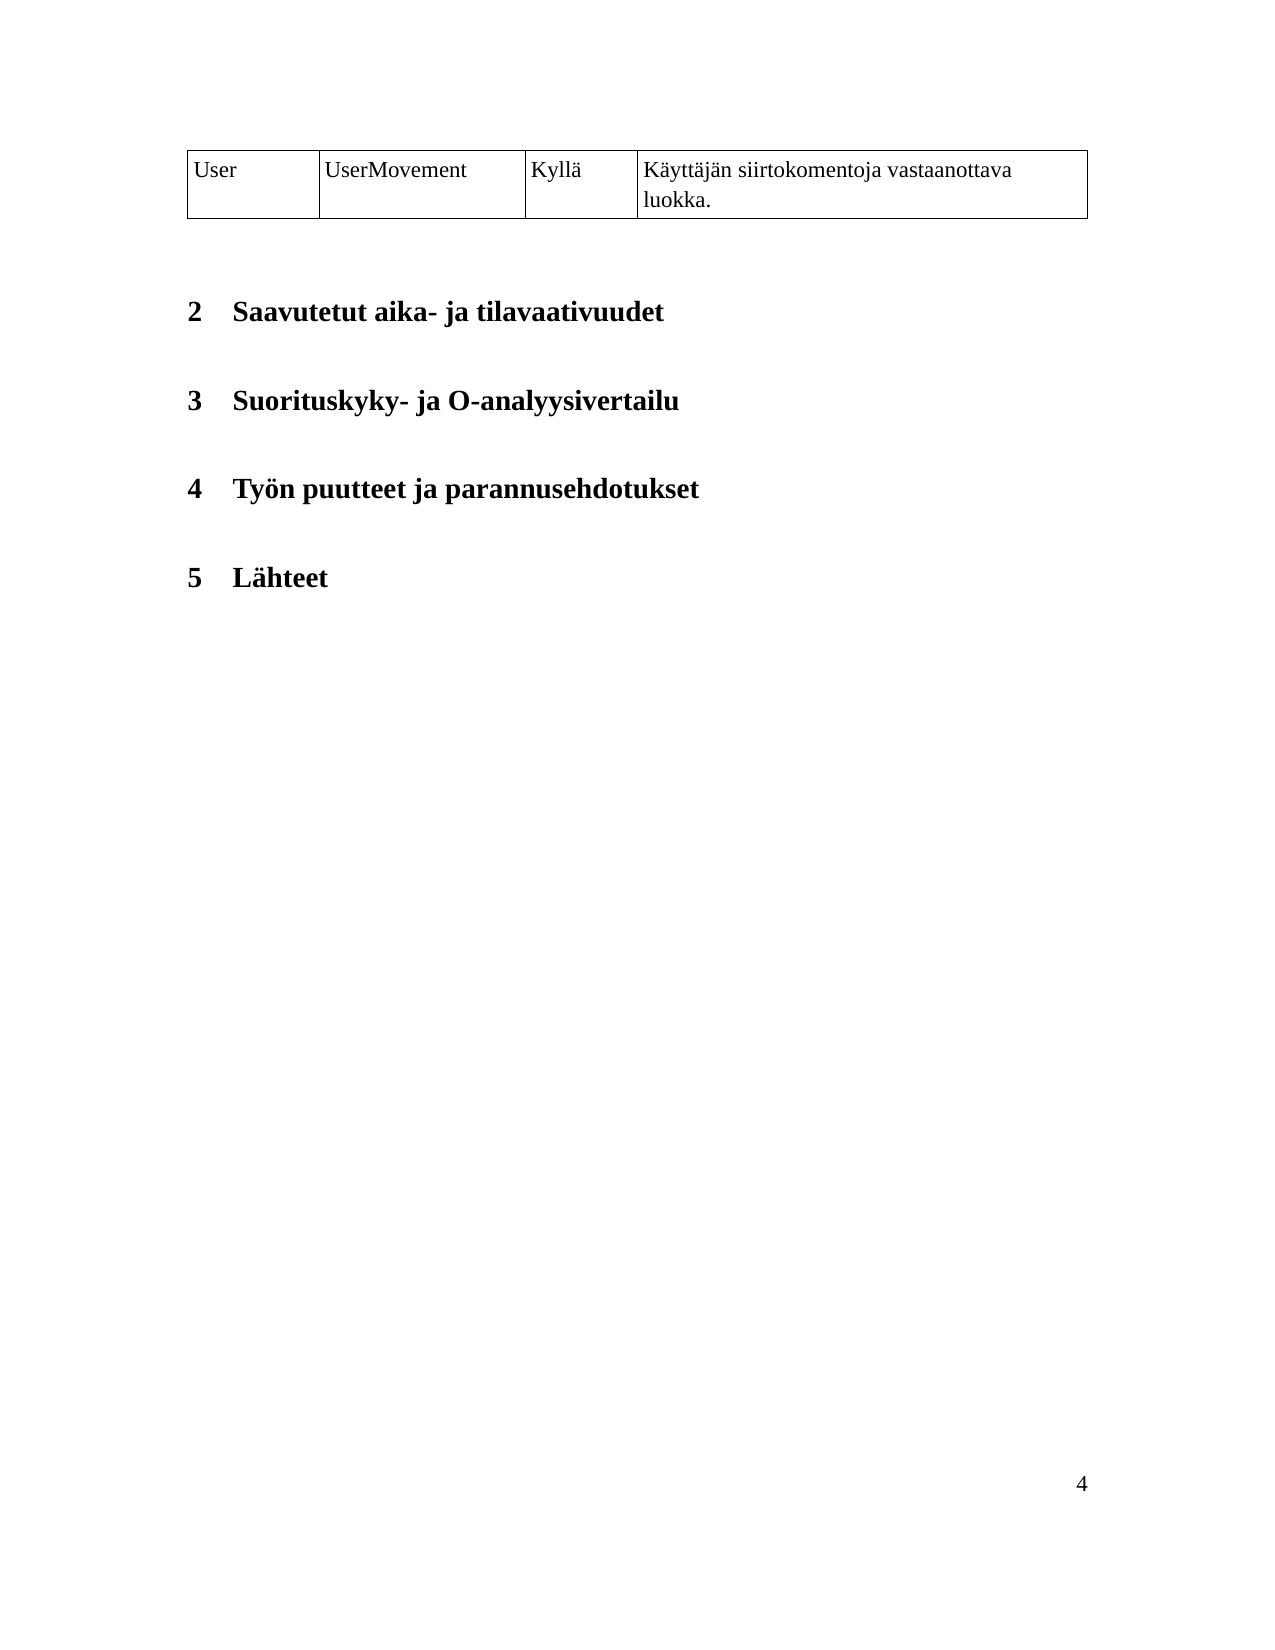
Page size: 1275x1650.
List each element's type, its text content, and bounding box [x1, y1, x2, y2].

subtitle Saavutetut aika- ja tilavaativuudet [187, 294, 1087, 328]
subtitle Lähteet [187, 560, 1087, 594]
table_cell Kyllä [526, 151, 637, 218]
subtitle Työn puutteet ja parannusehdotukset [187, 472, 1087, 505]
subtitle Suorituskyky- ja O-analyysivertailu [187, 383, 1087, 417]
table_cell Käyttäjän siirtokomentoja vastaanottava luokka. [638, 151, 1087, 218]
table_cell User [188, 151, 319, 218]
table_cell UserMovement [320, 151, 525, 218]
